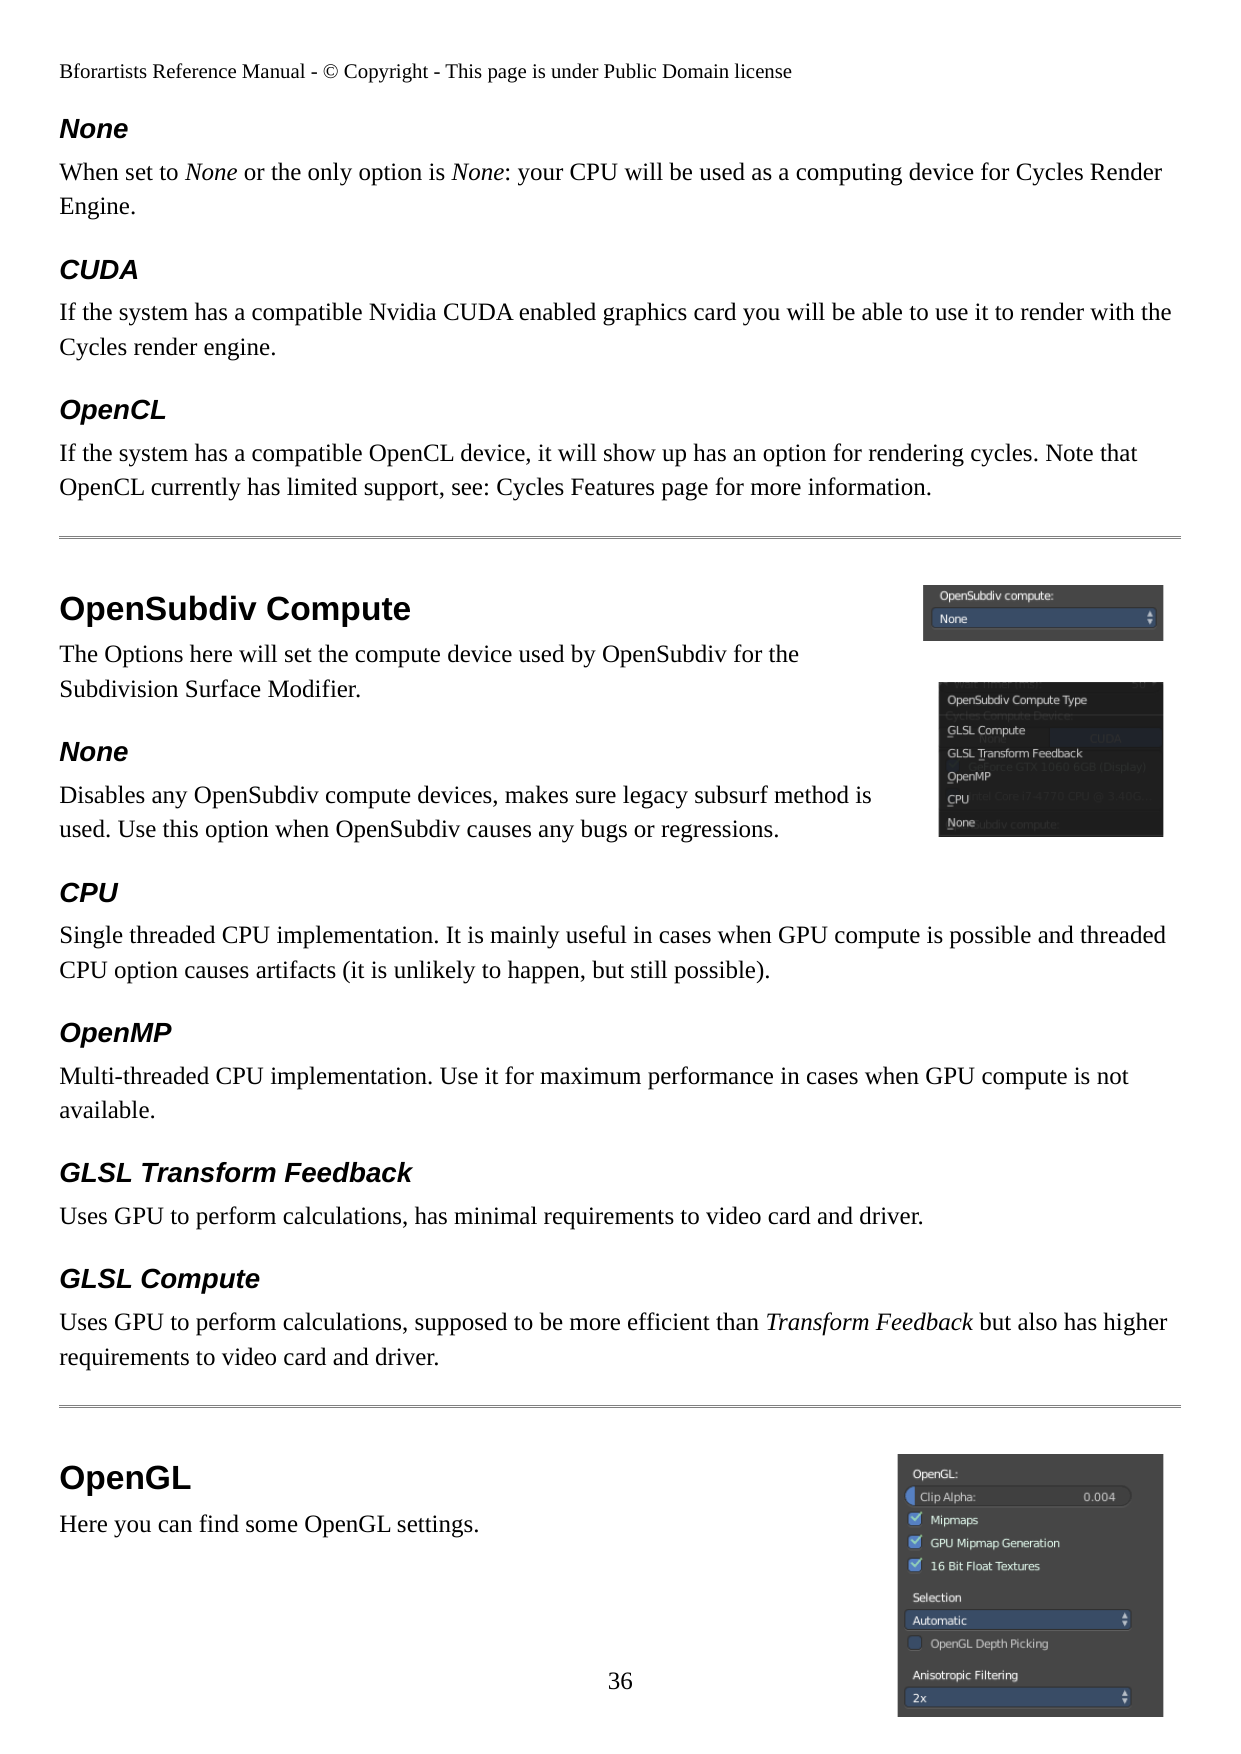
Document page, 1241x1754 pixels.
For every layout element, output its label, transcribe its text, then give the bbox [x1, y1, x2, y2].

subtitle OpenMP [59, 1016, 1181, 1048]
subtitle [1164, 736, 1181, 767]
subtitle None [59, 736, 938, 767]
subtitle CPU [59, 876, 1181, 908]
subtitle OpenCL [59, 393, 1181, 425]
text The Options here will set the compute device used by OpenSubdiv for the Subdivision Surface Modifier. [59, 639, 1181, 703]
subtitle GLSL Compute [59, 1263, 1181, 1294]
text If the system has a compatible OpenCL device, it will show up has an option for rendering cycles. Note that OpenCL currently has limited support, see: Cycles Features page for more information. [59, 438, 1181, 501]
text Uses GPU to perform calculations, supposed to be more efficient than Transform Feedback but also has higher requirements to video card and driver. [59, 1307, 1181, 1370]
text Disables any OpenSubdiv compute devices, makes sure legacy subsurf method is used. Use this option when OpenSubdiv causes any bugs or regressions. [59, 780, 1181, 843]
text Multi-threaded CPU implementation. Use it for maximum performance in cases when GPU compute is not available. [59, 1061, 1181, 1124]
text Here you can find some OpenGL settings. [59, 1509, 897, 1537]
picture [923, 585, 1164, 641]
subtitle [1164, 1458, 1181, 1496]
text When set to None or the only option is None: your CPU will be used as a computing device for Cycles Render Engine. [59, 157, 1181, 220]
picture [938, 682, 1164, 837]
subtitle CUDA [59, 253, 1181, 285]
picture [897, 1454, 1164, 1717]
text Single threaded CPU implementation. It is mainly useful in cases when GPU compute is possible and threaded CPU option causes artifacts (it is unlikely to happen, but still possible). [59, 920, 1181, 983]
subtitle None [59, 113, 1181, 144]
text Uses GPU to perform calculations, has minimal requirements to video card and driver. [59, 1201, 1181, 1230]
subtitle OpenSubdiv Compute [59, 588, 923, 627]
subtitle OpenGL [59, 1458, 897, 1496]
subtitle [1164, 588, 1181, 627]
text If the system has a compatible Nvidia CUDA enabled graphics card you will be able to use it to render with the Cycles render engine. [59, 297, 1181, 361]
subtitle GLSL Transform Feedback [59, 1157, 1181, 1189]
